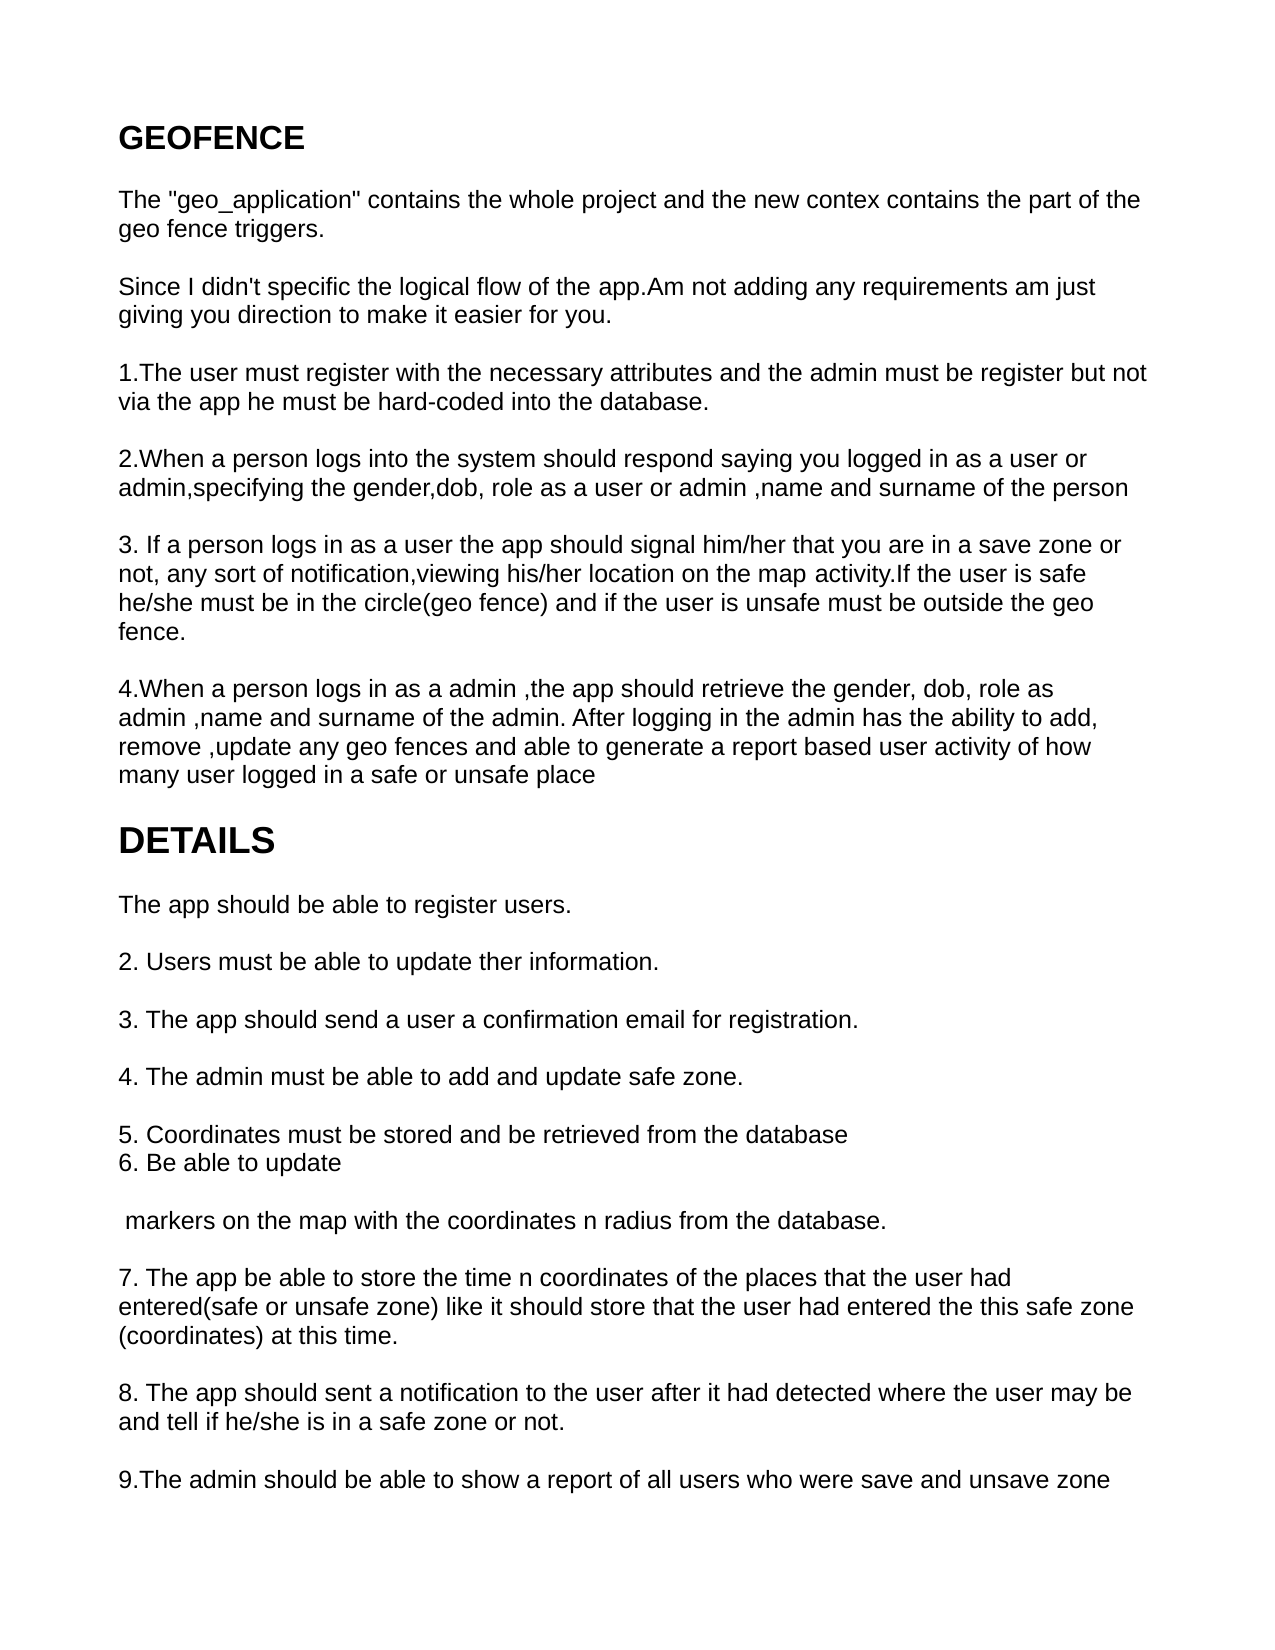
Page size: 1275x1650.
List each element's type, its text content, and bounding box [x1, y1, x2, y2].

text markers on the map with the coordinates n radius from the database. [118, 1206, 1157, 1235]
text 3. The app should send a user a confirmation email for registration. [118, 1005, 1157, 1033]
text 6. Be able to update [118, 1148, 1157, 1177]
text The app should be able to register users. [118, 890, 1157, 918]
text DETAILS [118, 818, 1157, 861]
text 5. Coordinates must be stored and be retrieved from the database [118, 1120, 1157, 1148]
text 9.The admin should be able to show a report of all users who were save and unsave zone [118, 1465, 1157, 1493]
text The "geo_application" contains the whole project and the new contex contains the part of the geo fence triggers. Since I didn't specific the logical flow of the app.Am not adding any requirements am just giving you direction to make it easier for you. 1.The user must register with the necessary attributes and the admin must be register but not via the app he must be hard-coded into the database. 2.When a person logs into the system should respond saying you logged in as a user or admin,specifying the gender,dob, role as a user or admin ,name and surname of the person 3. If a person logs in as a user the app should signal him/her that you are in a save zone or not, any sort of notification,viewing his/her location on the map activity.If the user is safe he/she must be in the circle(geo fence) and if the user is unsafe must be outside the geo fence. 4.When a person logs in as a admin ,the app should retrieve the gender, dob, role as admin ,name and surname of the admin. After logging in the admin has the ability to add, remove ,update any geo fences and able to generate a report based user activity of how many user logged in a safe or unsafe place [118, 185, 1157, 818]
text 7. The app be able to store the time n coordinates of the places that the user had entered(safe or unsafe zone) like it should store that the user had entered the this safe zone (coordinates) at this time. [118, 1263, 1157, 1350]
text 8. The app should sent a notification to the user after it had detected where the user may be and tell if he/she is in a safe zone or not. [118, 1378, 1157, 1436]
text 4. The admin must be able to add and update safe zone. [118, 1062, 1157, 1091]
text 2. Users must be able to update ther information. [118, 947, 1157, 976]
text GEOFENCE [118, 118, 1157, 157]
